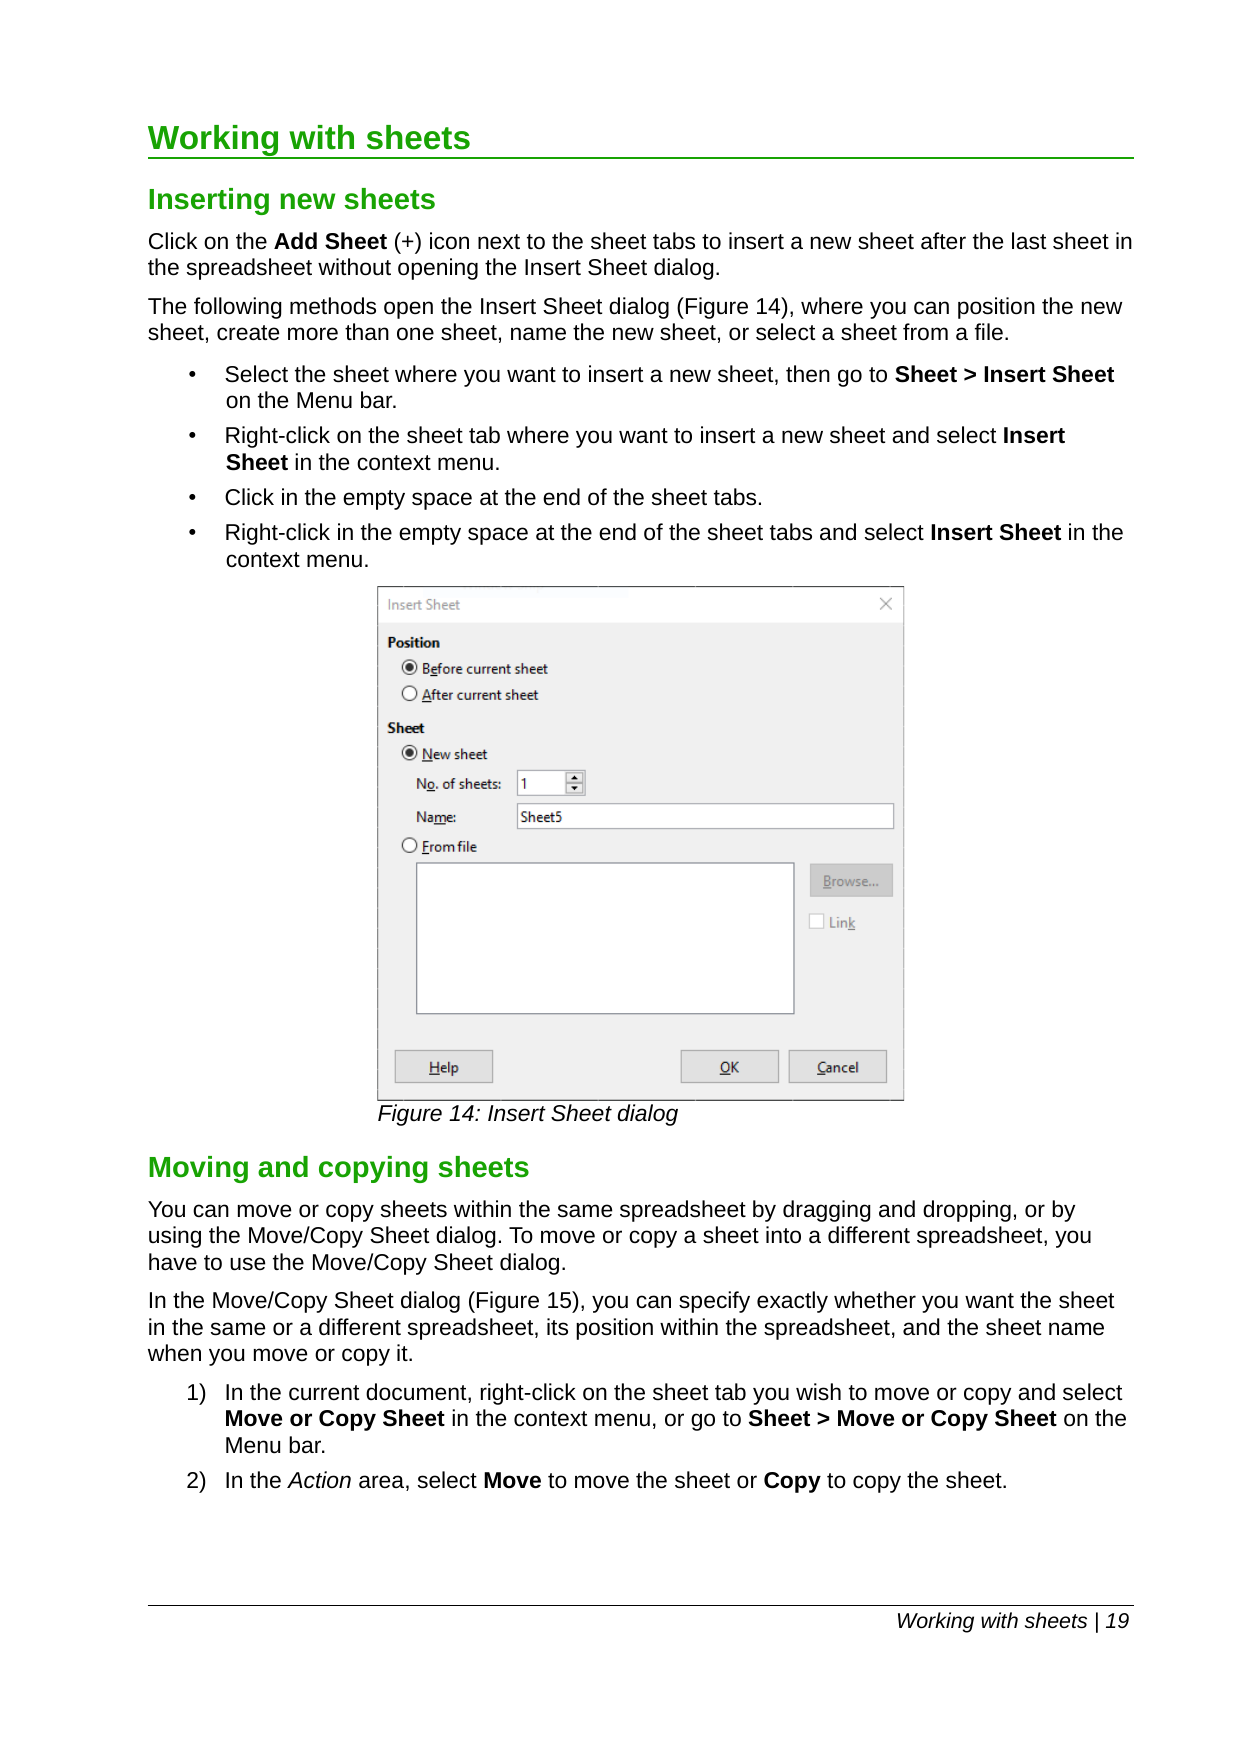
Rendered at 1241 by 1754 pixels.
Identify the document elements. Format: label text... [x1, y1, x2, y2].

list In the current document, right-click on the sheet tab you wish to move or copy and select Move or Copy Sheet in the context menu, or go to Sheet > Move or Copy Sheet on the Menu bar. [207, 1379, 1134, 1458]
text Click on the Add Sheet (+) icon next to the sheet tabs to insert a new sheet after the last sheet in the spreadsheet without opening the Insert Sheet dialog. [148, 228, 1134, 280]
text The following methods open the Insert Sheet dialog (Figure 14), where you can position the new sheet, create more than one sheet, name the new sheet, or select a sheet from a file. [148, 293, 1134, 346]
subtitle Working with sheets [148, 118, 1134, 157]
list Click in the empty space at the end of the sheet tabs. [185, 481, 1134, 510]
list Right-click on the sheet tab where you want to insert a new sheet and select Insert Sheet in the context menu. [185, 419, 1134, 475]
list In the Action area, select Move to move the sheet or Copy to copy the sheet. [207, 1467, 1134, 1493]
subtitle Moving and copying sheets [148, 1150, 1134, 1184]
text Figure 14: Insert Sheet dialog [377, 1101, 904, 1127]
list Select the sheet where you want to insert a new sheet, then go to Sheet > Insert Sheet on the Menu bar. [185, 358, 1134, 414]
list Right-click in the empty space at the end of the sheet tabs and select Insert Sheet in the context menu. [185, 516, 1134, 575]
picture [377, 586, 905, 1101]
subtitle Inserting new sheets [148, 182, 1134, 216]
text You can move or copy sheets within the same spreadsheet by dragging and dropping, or by using the Move/Copy Sheet dialog. To move or copy a sheet into a different spreadsheet, you have to use the Move/Copy Sheet dialog. [148, 1196, 1134, 1275]
text In the Move/Copy Sheet dialog (Figure 15), you can specify exactly whether you want the sheet in the same or a different spreadsheet, its position within the spreadsheet, and the sheet name when you move or copy it. [148, 1287, 1134, 1366]
